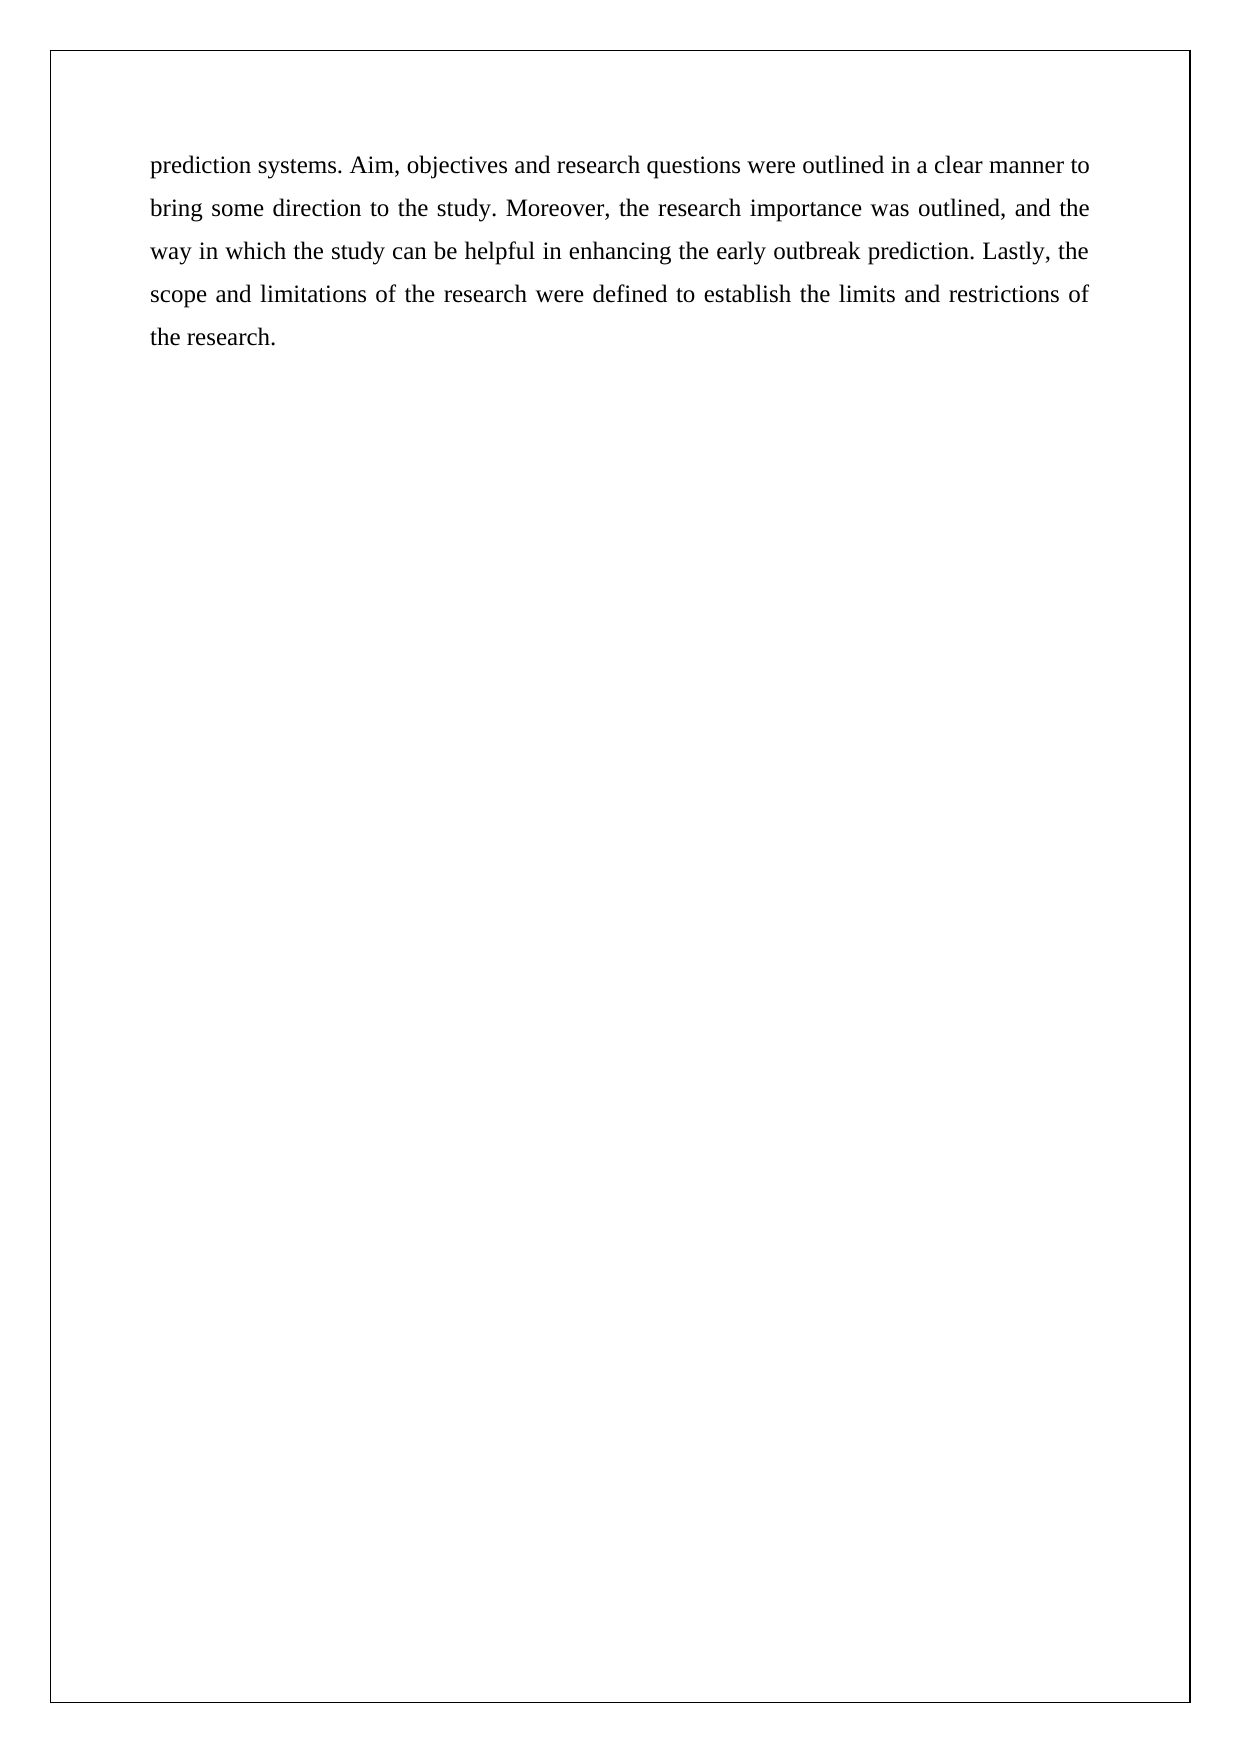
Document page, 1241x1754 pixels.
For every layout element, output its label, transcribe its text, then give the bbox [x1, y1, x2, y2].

text prediction systems. Aim, objectives and research questions were outlined in a clear manner to bring some direction to the study. Moreover, the research importance was outlined, and the way in which the study can be helpful in enhancing the early outbreak prediction. Lastly, the scope and limitations of the research were defined to establish the limits and restrictions of the research. [150, 150, 1091, 351]
